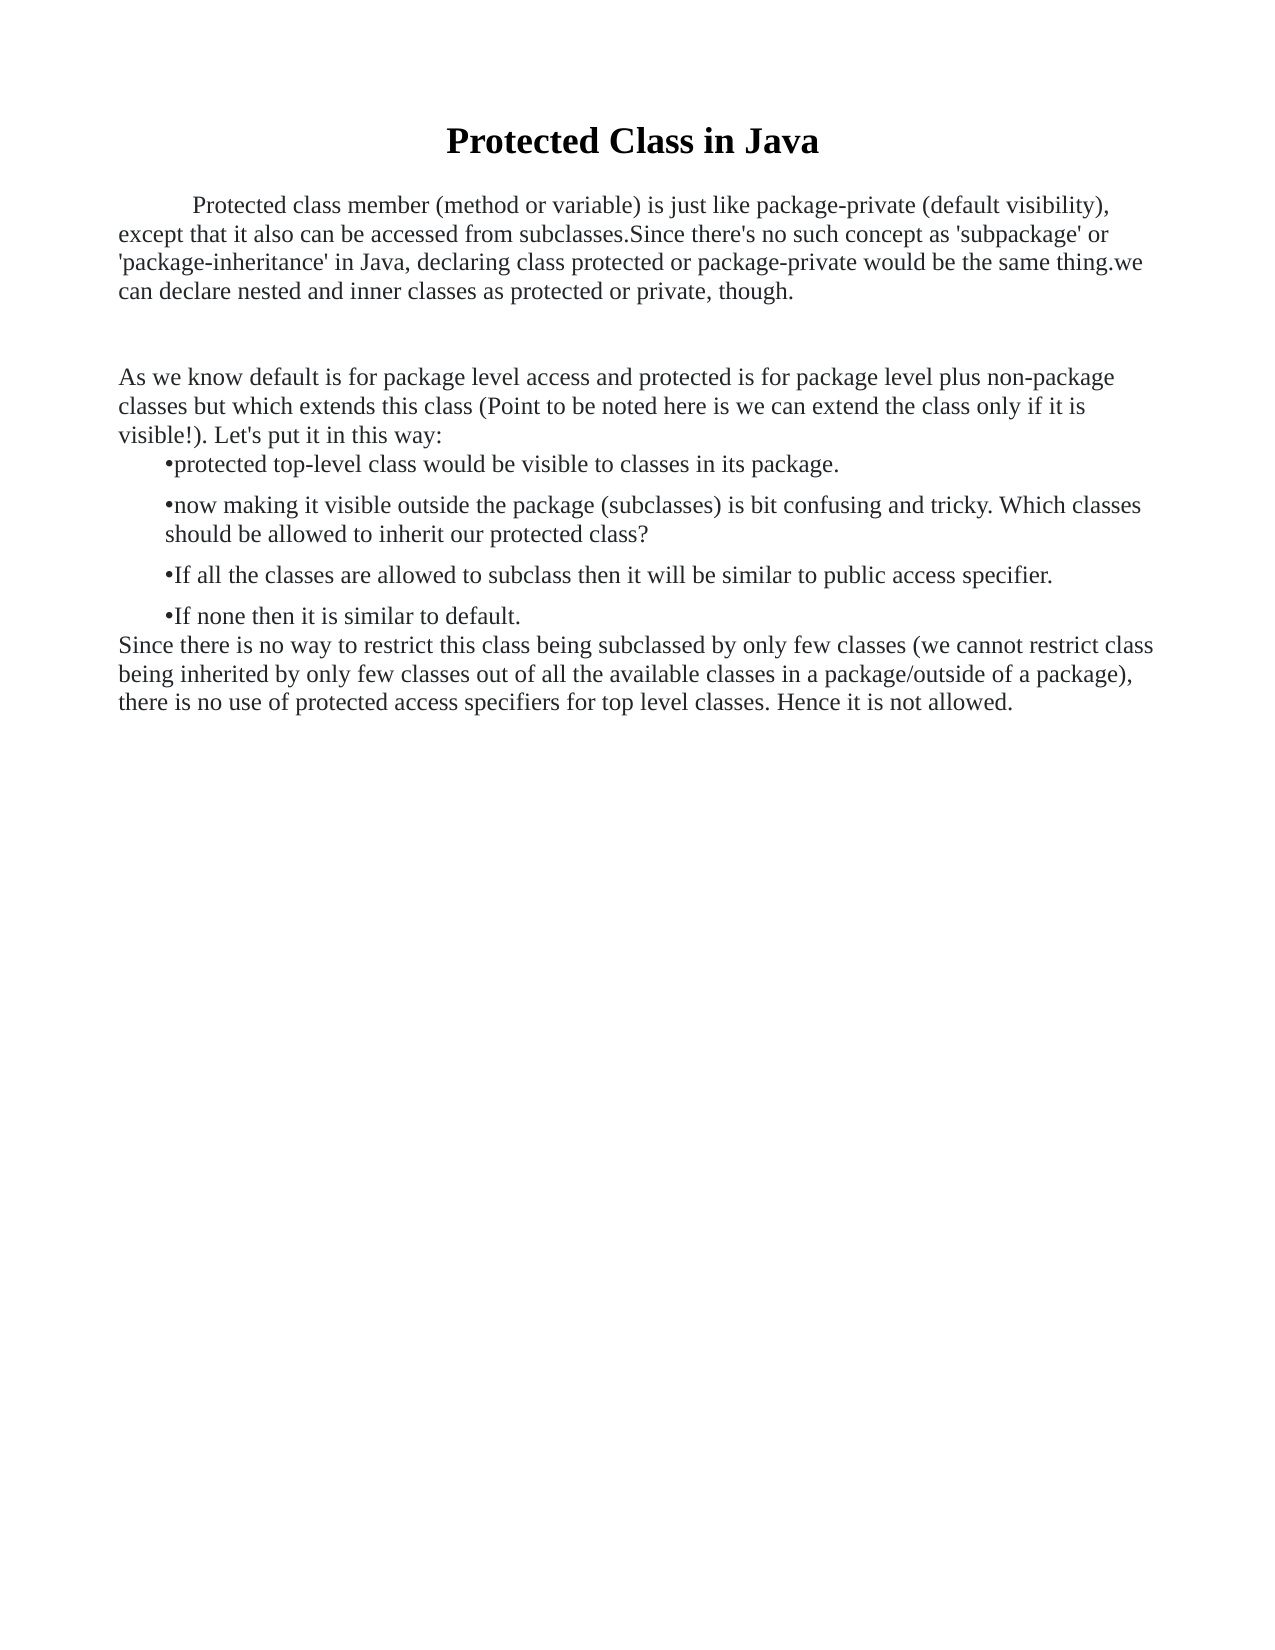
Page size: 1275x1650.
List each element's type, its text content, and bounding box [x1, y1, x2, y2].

list protected top-level class would be visible to classes in its package. [118, 449, 1157, 477]
list If none then it is similar to default. [118, 601, 1157, 630]
text As we know default is for package level access and protected is for package level plus non-package classes but which extends this class (Point to be noted here is we can extend the class only if it is visible!). Let's put it in this way: [118, 334, 1157, 449]
list now making it visible outside the package (subclasses) is bit confusing and tricky. Which classes should be allowed to inherit our protected class? [118, 490, 1157, 547]
text Protected Class in Java [118, 118, 1157, 161]
text Since there is no way to restrict this class being subclassed by only few classes (we cannot restrict class being inherited by only few classes out of all the available classes in a package/outside of a package), there is no use of protected access specifiers for top level classes. Hence it is not allowed. [118, 630, 1157, 716]
text Protected class member (method or variable) is just like package-private (default visibility), except that it also can be accessed from subclasses.Since there's no such concept as 'subpackage' or 'package-inheritance' in Java, declaring class protected or package-private would be the same thing.we can declare nested and inner classes as protected or private, though. [118, 190, 1157, 305]
list If all the classes are allowed to subclass then it will be similar to public access specifier. [118, 560, 1157, 589]
